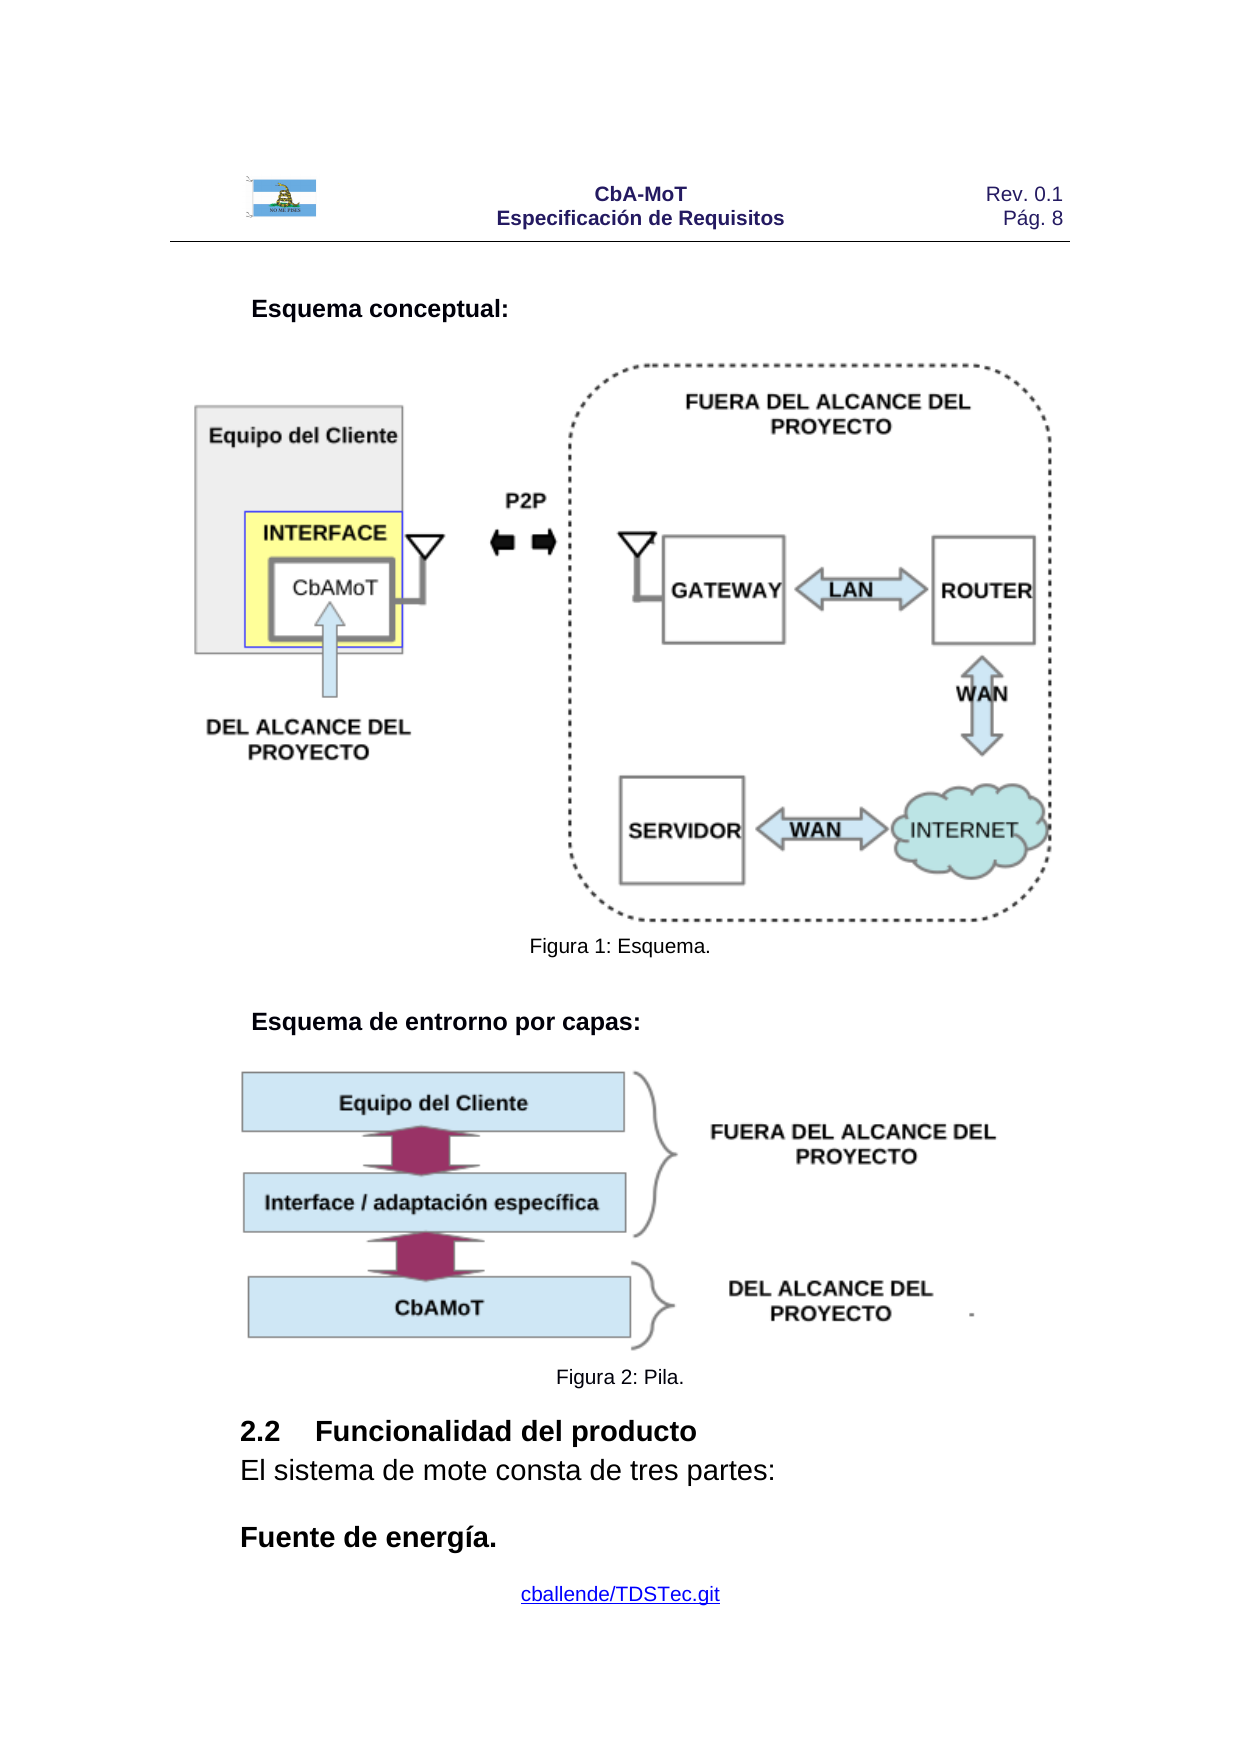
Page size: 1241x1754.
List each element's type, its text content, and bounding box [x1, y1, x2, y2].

picture [179, 341, 1061, 933]
subtitle Funcionalidad del producto [240, 1413, 1063, 1447]
picture [220, 1041, 1021, 1363]
text Figura 2: Pila. [177, 1036, 1063, 1388]
text Esquema de entrorno por capas: [177, 1007, 1063, 1036]
text Fuente de energía. [240, 1520, 1063, 1554]
text El sistema de mote consta de tres partes: [240, 1453, 1063, 1487]
text Esquema conceptual: [177, 294, 1063, 323]
picture [242, 174, 320, 220]
text Figura 1: Esquema. [177, 323, 1063, 958]
